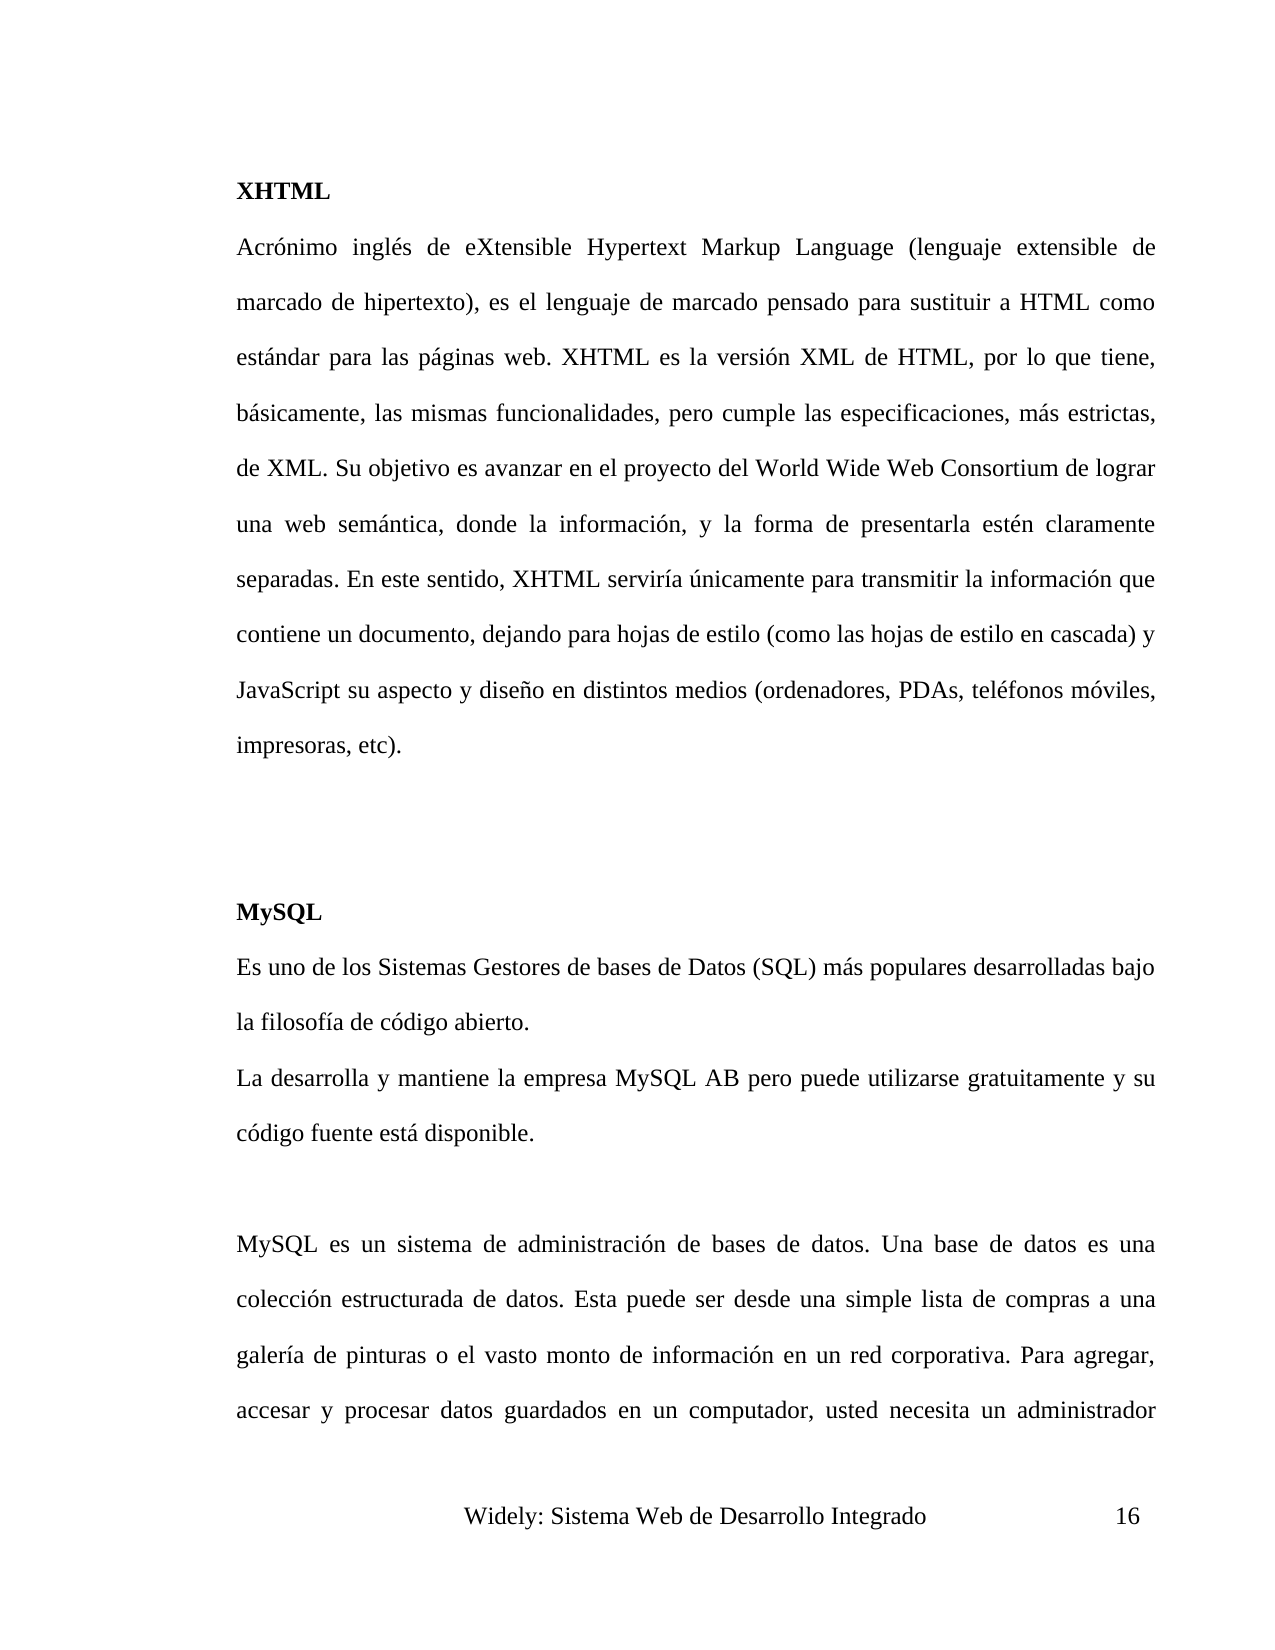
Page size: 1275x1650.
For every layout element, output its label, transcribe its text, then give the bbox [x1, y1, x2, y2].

text Es uno de los Sistemas Gestores de bases de Datos (SQL) más populares desarrolladas bajo la filosofía de código abierto. [236, 953, 1157, 1036]
text MySQL es un sistema de administración de bases de datos. Una base de datos es una colección estructurada de datos. Esta puede ser desde una simple lista de compras a una galería de pinturas o el vasto monto de información en un red corporativa. Para agregar, accesar y procesar datos guardados en un computador, usted necesita un administrador [236, 1230, 1157, 1424]
text La desarrolla y mantiene la empresa MySQL AB pero puede utilizarse gratuitamente y su código fuente está disponible. [236, 1064, 1157, 1147]
text MySQL [236, 898, 1157, 925]
text XHTML [236, 177, 1157, 205]
text Acrónimo inglés de eXtensible Hypertext Markup Language (lenguaje extensible de marcado de hipertexto), es el lenguaje de marcado pensado para sustituir a HTML como estándar para las páginas web. XHTML es la versión XML de HTML, por lo que tiene, básicamente, las mismas funcionalidades, pero cumple las especificaciones, más estrictas, de XML. Su objetivo es avanzar en el proyecto del World Wide Web Consortium de lograr una web semántica, donde la información, y la forma de presentarla estén claramente separadas. En este sentido, XHTML serviría únicamente para transmitir la información que contiene un documento, dejando para hojas de estilo (como las hojas de estilo en cascada) y JavaScript su aspecto y diseño en distintos medios (ordenadores, PDAs, teléfonos móviles, impresoras, etc). [236, 233, 1157, 759]
